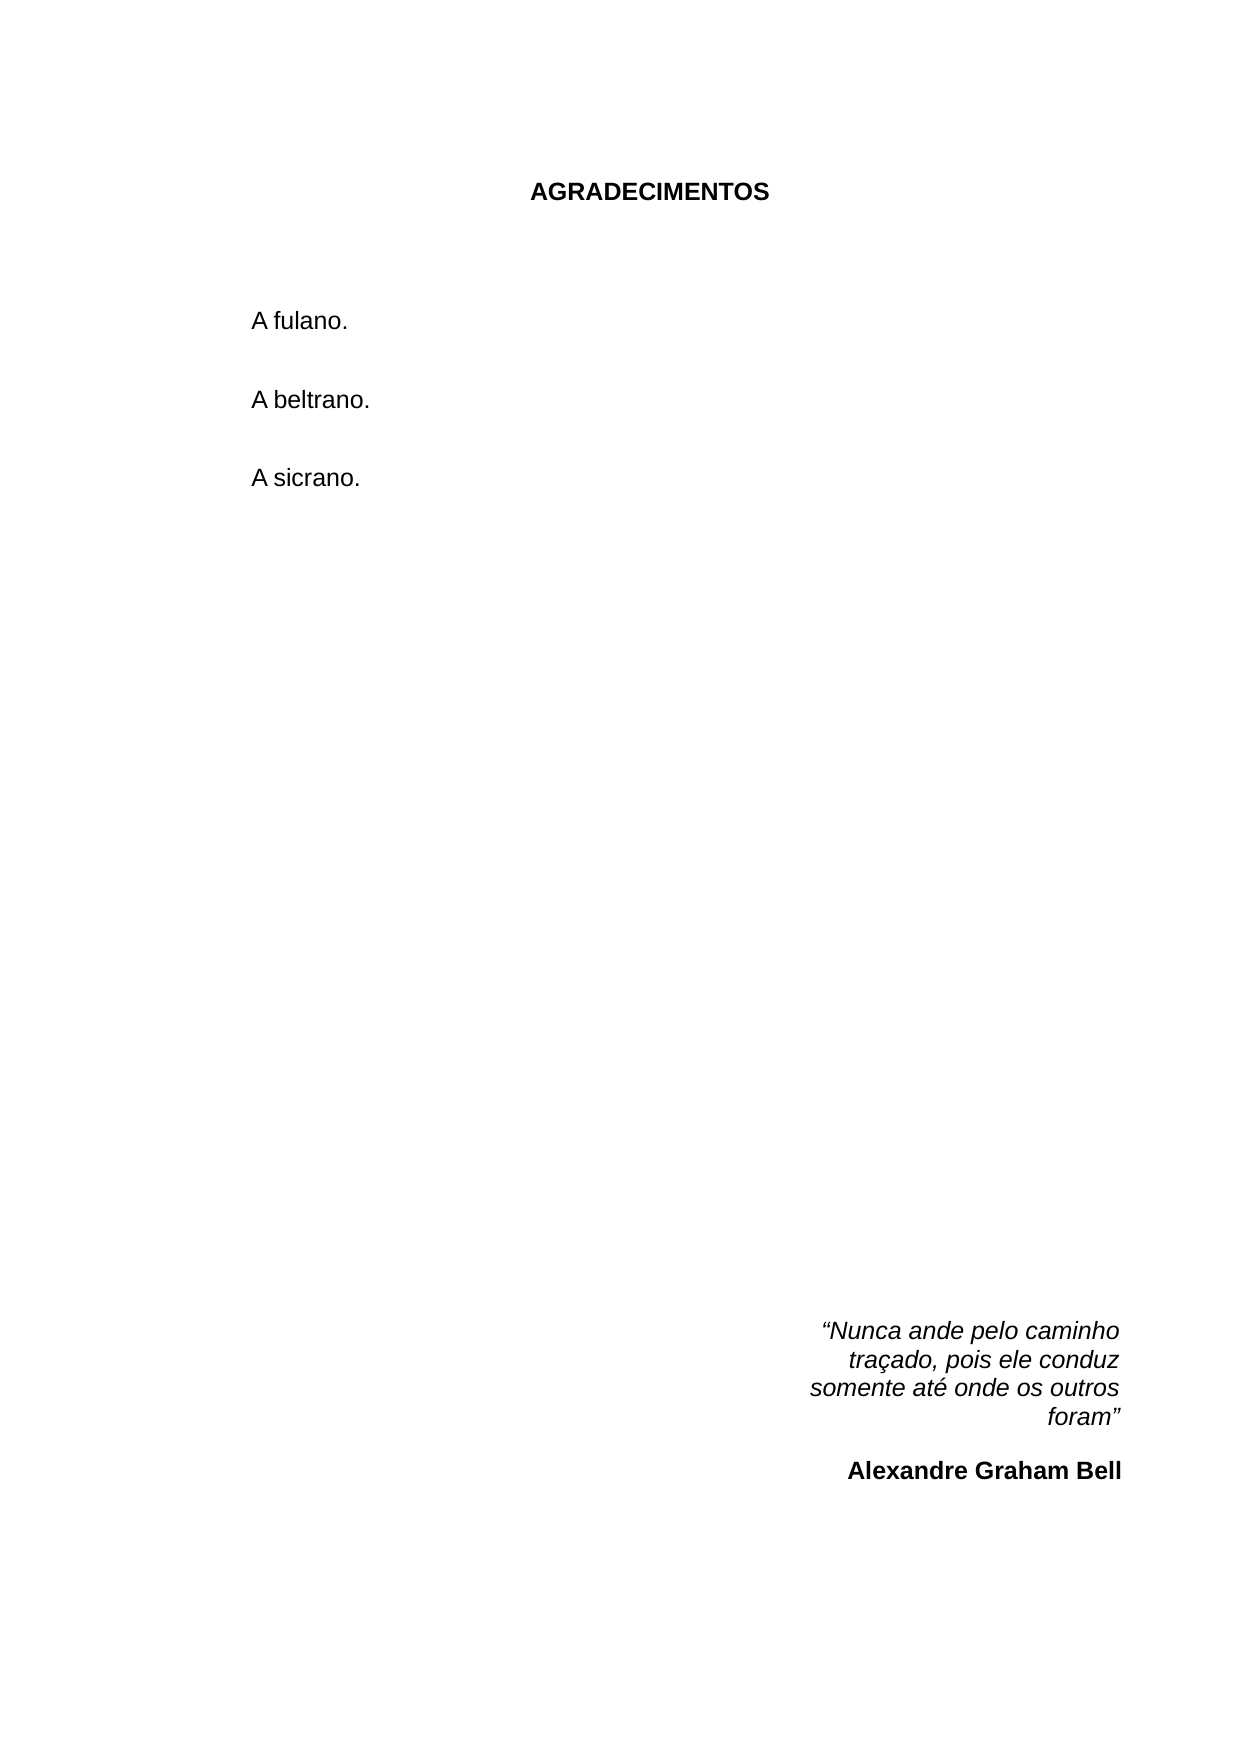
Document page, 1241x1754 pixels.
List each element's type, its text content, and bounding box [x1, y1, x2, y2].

subtitle A sicrano. [177, 463, 1122, 492]
subtitle AGRADECIMENTOS [177, 177, 1122, 206]
subtitle A fulano. [177, 306, 1122, 335]
text “Nunca ande pelo caminho traçado, pois ele conduz somente até onde os outros foram” [758, 1316, 1122, 1431]
subtitle A beltrano. [177, 385, 1122, 413]
text Alexandre Graham Bell [739, 1456, 1122, 1485]
